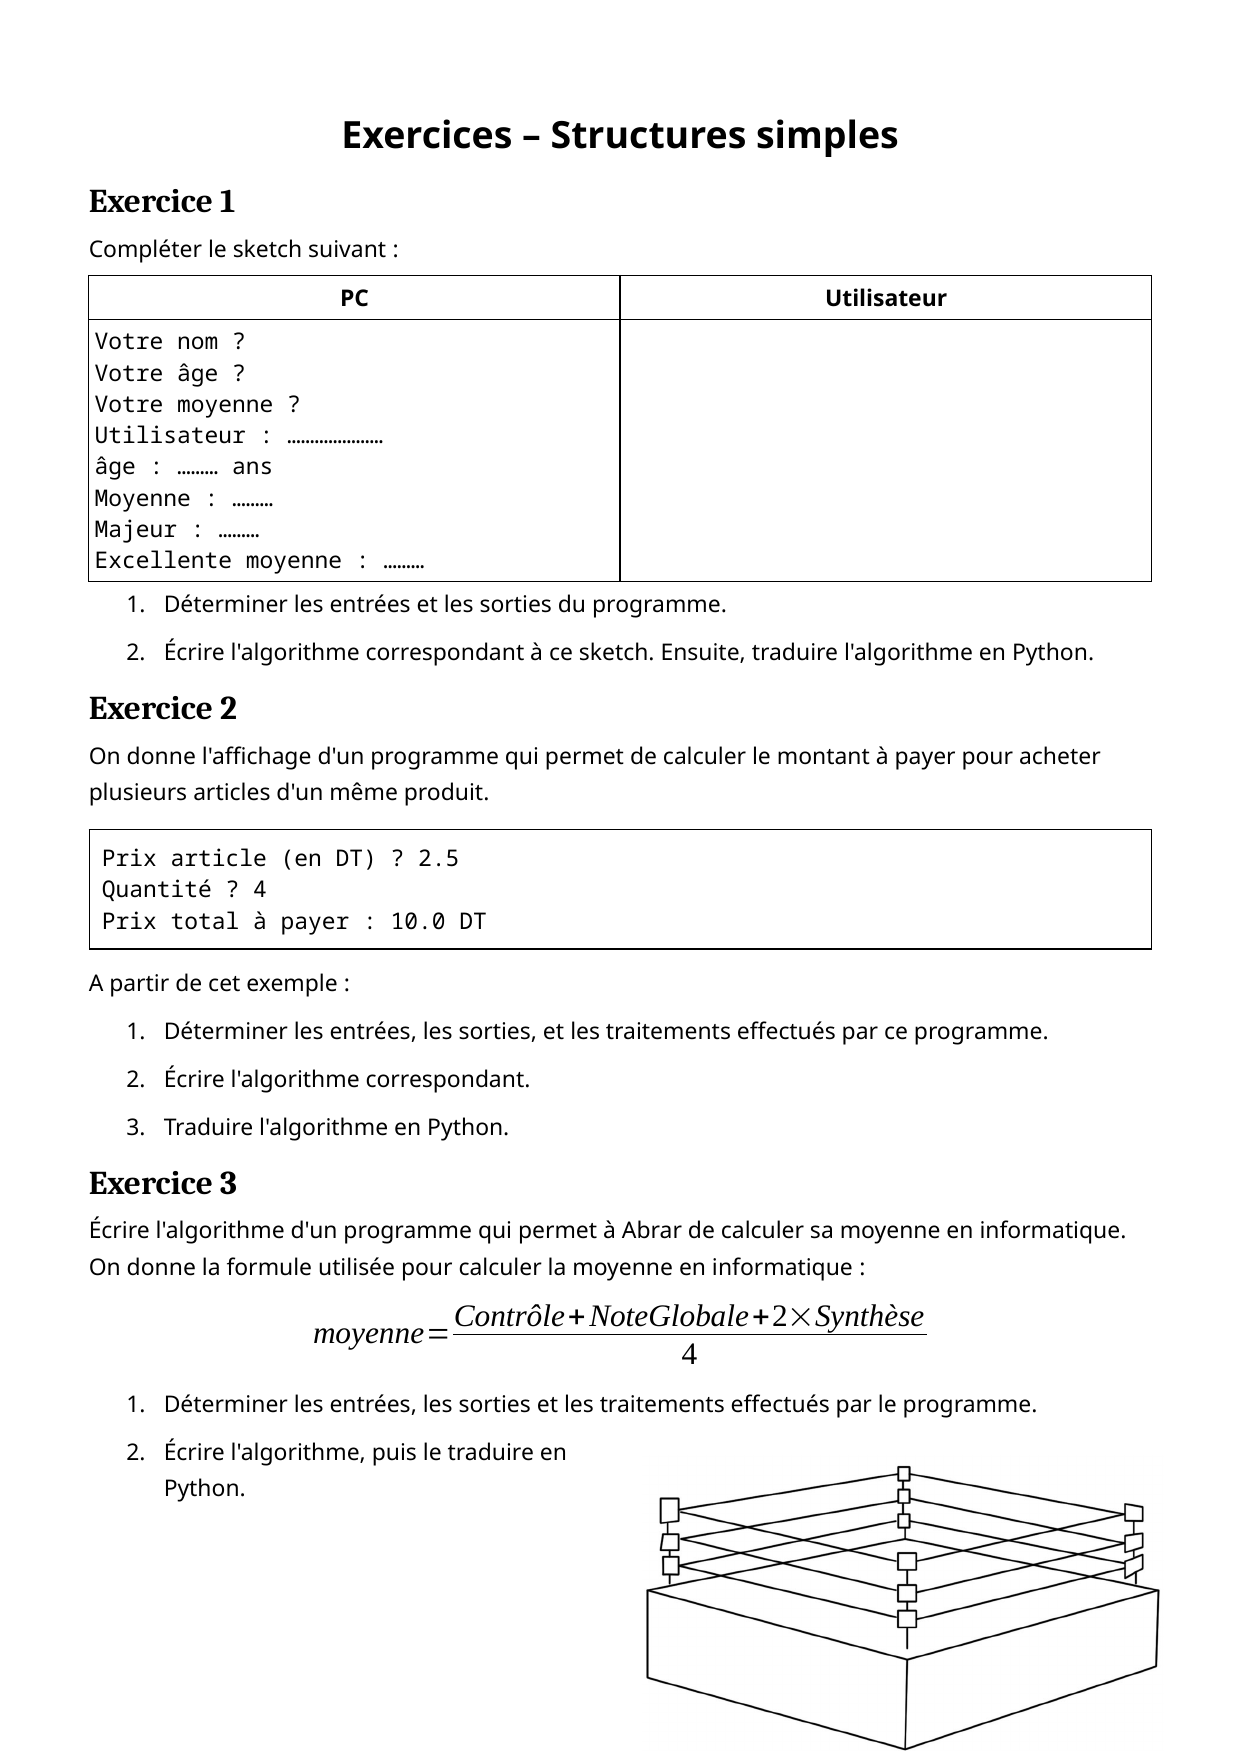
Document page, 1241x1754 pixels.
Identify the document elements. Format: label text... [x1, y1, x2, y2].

text Prix total à payer : 10.0 DT [90, 892, 1151, 948]
subtitle Exercice 1 [88, 183, 1152, 221]
text Prix article (en DT) ? 2.5 [90, 830, 1151, 860]
table_cell [621, 320, 1151, 581]
list Écrire l'algorithme correspondant à ce sketch. Ensuite, traduire l'algorithme en Python. [126, 636, 1152, 667]
subtitle Exercice 3 [88, 1164, 1152, 1203]
list Déterminer les entrées et les sorties du programme. [126, 588, 1152, 619]
text On donne l'affichage d'un programme qui permet de calculer le montant à payer pour acheter plusieurs articles d'un même produit. [88, 739, 1152, 807]
table_cell Votre nom ? Votre âge ? Votre moyenne ? Utilisateur : ………………… âge : ……… ans Moyenne : ……… Majeur : ……… Excellente moyenne : ……… [89, 320, 619, 581]
text Quantité ? 4 [90, 860, 1151, 892]
subtitle Exercices – Structures simples [88, 108, 1152, 159]
text Écrire l'algorithme d'un programme qui permet à Abrar de calculer sa moyenne en informatique. On donne la formule utilisée pour calculer la moyenne en informatique : [88, 1214, 1152, 1282]
list Traduire l'algorithme en Python. [126, 1111, 1152, 1142]
list Écrire l'algorithme correspondant. [126, 1063, 1152, 1094]
text A partir de cet exemple : [88, 967, 1152, 998]
table_header PC [89, 276, 619, 318]
text Compléter le sketch suivant : [88, 233, 1152, 264]
subtitle Exercice 2 [88, 689, 1152, 728]
table_header Utilisateur [621, 276, 1151, 318]
list Écrire l'algorithme, puis le traduire en Python. [126, 1436, 1152, 1503]
list Déterminer les entrées, les sorties, et les traitements effectués par ce programme. [126, 1015, 1152, 1046]
picture [642, 1455, 1164, 1751]
list Déterminer les entrées, les sorties et les traitements effectués par le programme. [126, 1388, 1152, 1419]
